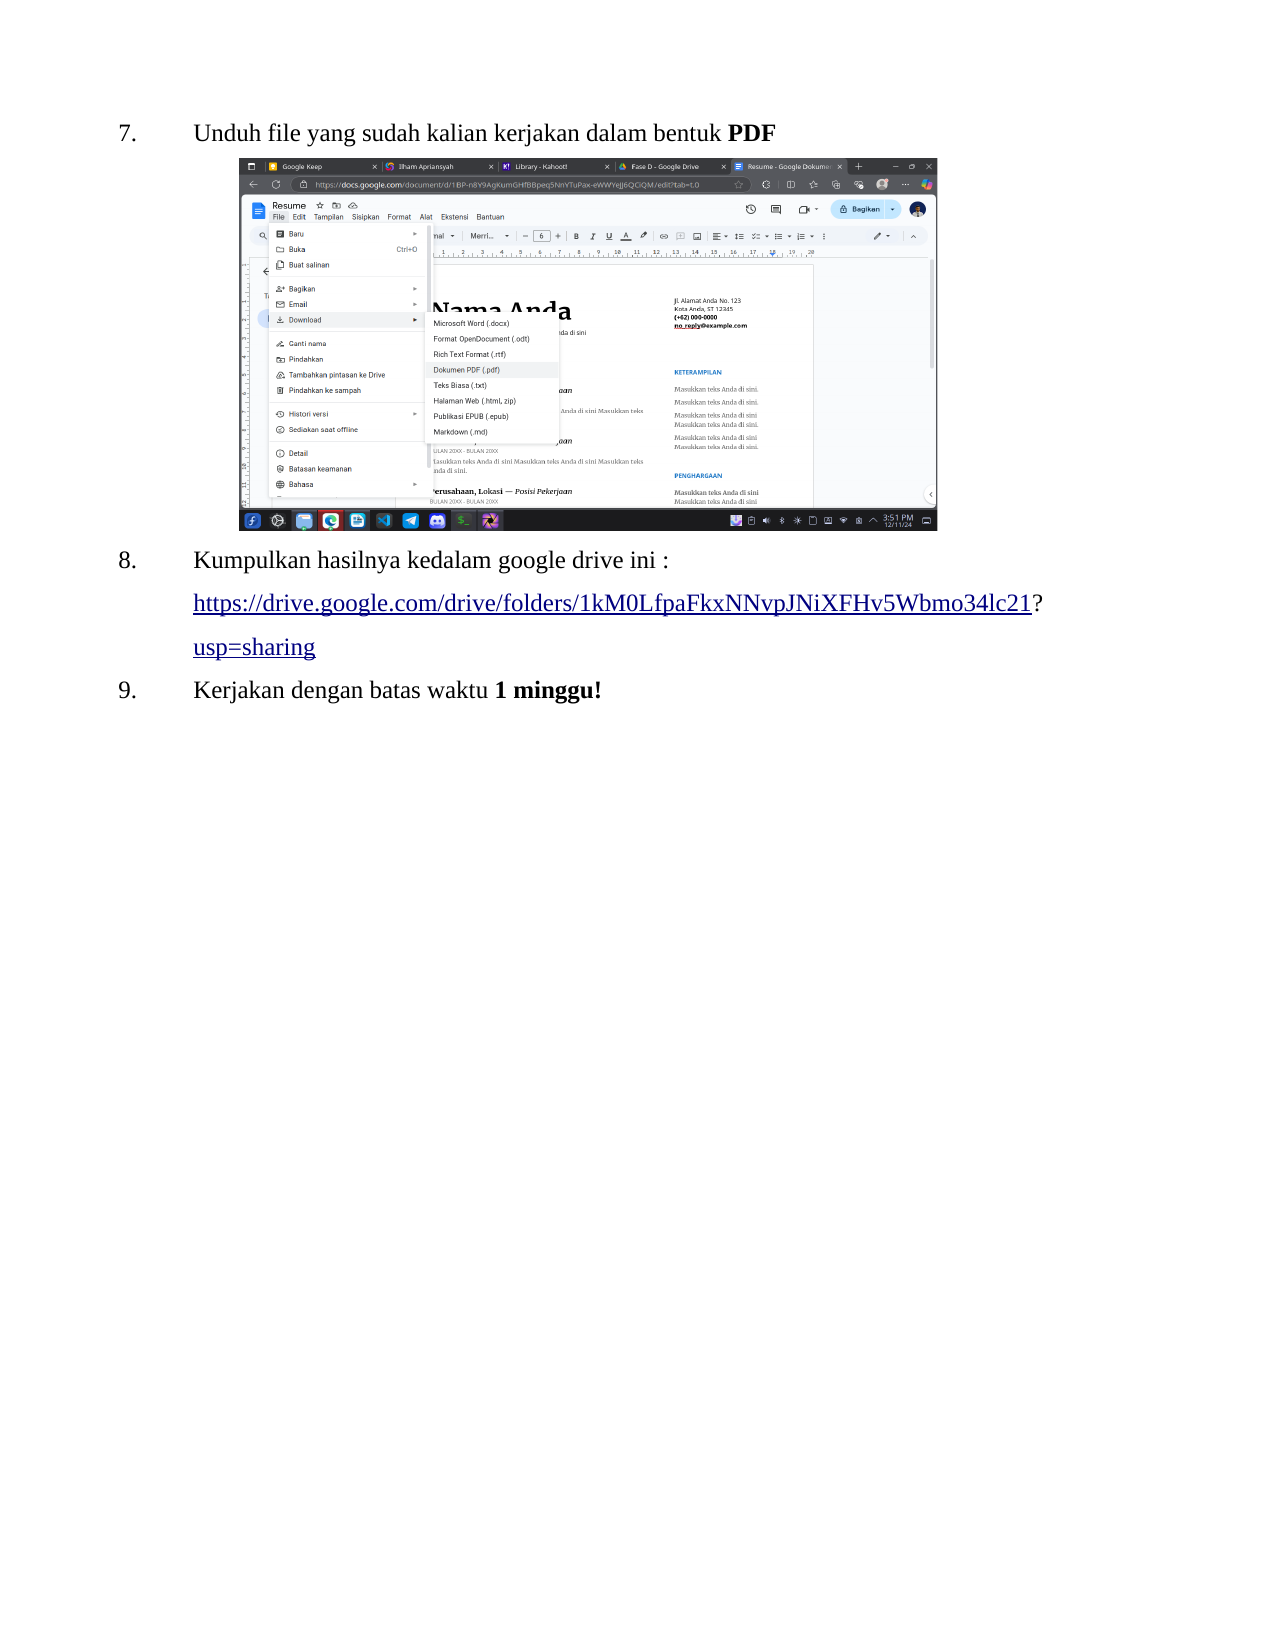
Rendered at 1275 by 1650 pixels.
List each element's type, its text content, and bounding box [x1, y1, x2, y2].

list Unduh file yang sudah kalian kerjakan dalam bentuk PDF [118, 118, 1157, 147]
list Kerjakan dengan batas waktu 1 minggu! [118, 675, 1157, 703]
picture [239, 158, 938, 531]
list Kumpulkan hasilnya kedalam google drive ini : https://drive.google.com/drive/folders/1kM0LfpaFkxNNvpJNiXFHv5Wbmo34lc21? usp=sharing [118, 161, 1157, 660]
